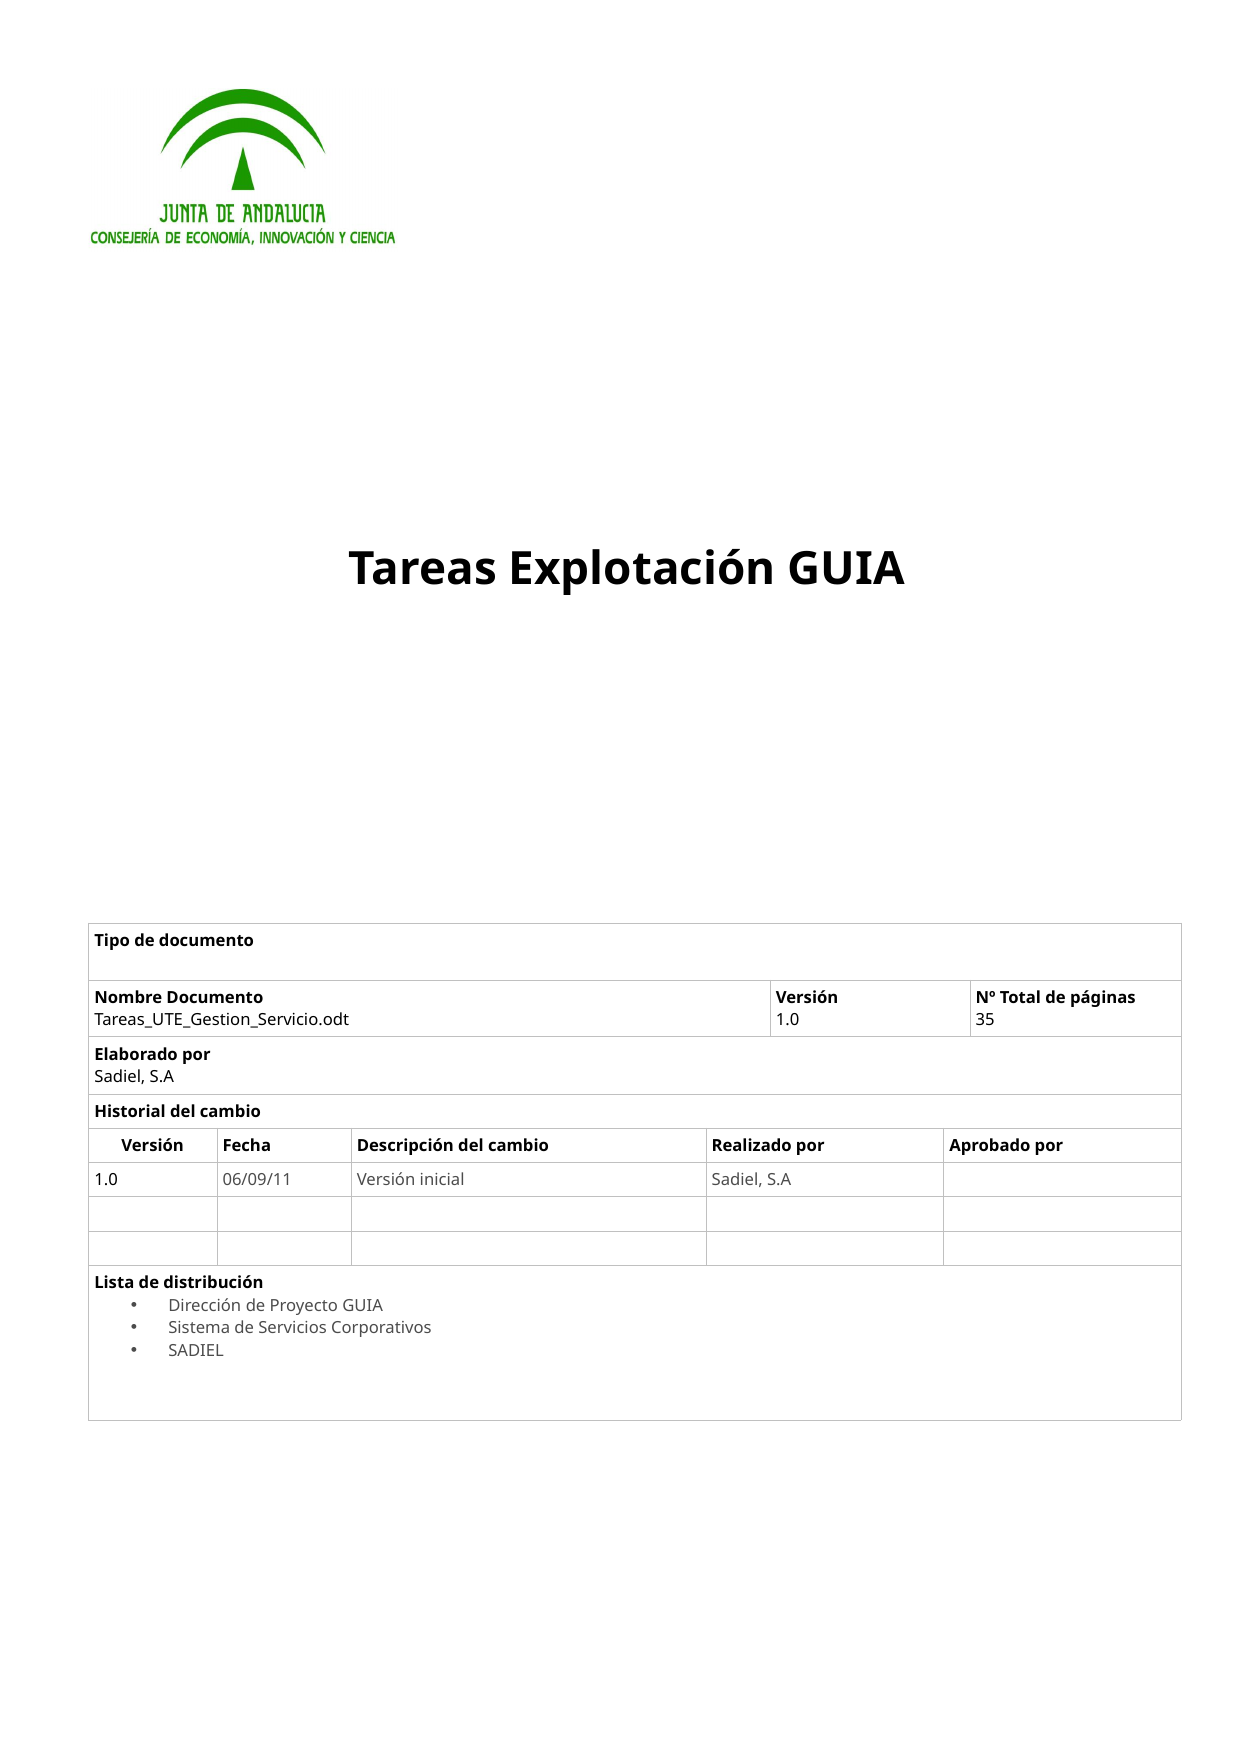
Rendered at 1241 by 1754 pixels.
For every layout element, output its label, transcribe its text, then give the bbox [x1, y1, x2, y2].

table_cell Nº Total de páginas 32 [971, 981, 1181, 1036]
table_cell [352, 1232, 706, 1265]
table_cell [89, 1197, 217, 1231]
table_cell Versión 1.0 [771, 981, 970, 1036]
table_cell Nombre Documento Tareas_UTE_Gestion_Servicio.odt [89, 981, 770, 1036]
table_cell Descripción del cambio [352, 1129, 706, 1162]
table_cell 09/06/11 [218, 1163, 351, 1196]
table_cell Lista de distribución Dirección de Proyecto GUIA Sistema de Servicios Corporativos SADIEL [89, 1266, 1181, 1420]
table_cell [707, 1197, 943, 1231]
table_cell Aprobado por [944, 1129, 1181, 1162]
picture [88, 88, 398, 252]
text Tareas Explotación GUIA [152, 536, 1101, 598]
table_cell Sadiel, S.A [707, 1163, 943, 1196]
table_cell Realizado por [707, 1129, 943, 1162]
table_cell Versión inicial [352, 1163, 706, 1196]
table_cell Elaborado por Sadiel, S.A [89, 1037, 1181, 1093]
table_cell Historial del cambio [89, 1095, 1181, 1128]
table_cell Versión [89, 1129, 217, 1162]
table_cell 1.0 [89, 1163, 217, 1196]
table_cell [89, 1232, 217, 1265]
table_cell Fecha [218, 1129, 351, 1162]
table_cell [218, 1197, 351, 1231]
table_cell [944, 1232, 1181, 1265]
table_cell [944, 1197, 1181, 1231]
table_cell [944, 1163, 1181, 1196]
table_cell [352, 1197, 706, 1231]
table_cell [218, 1232, 351, 1265]
table_header Tipo de documento [89, 924, 1181, 979]
table_cell [707, 1232, 943, 1265]
